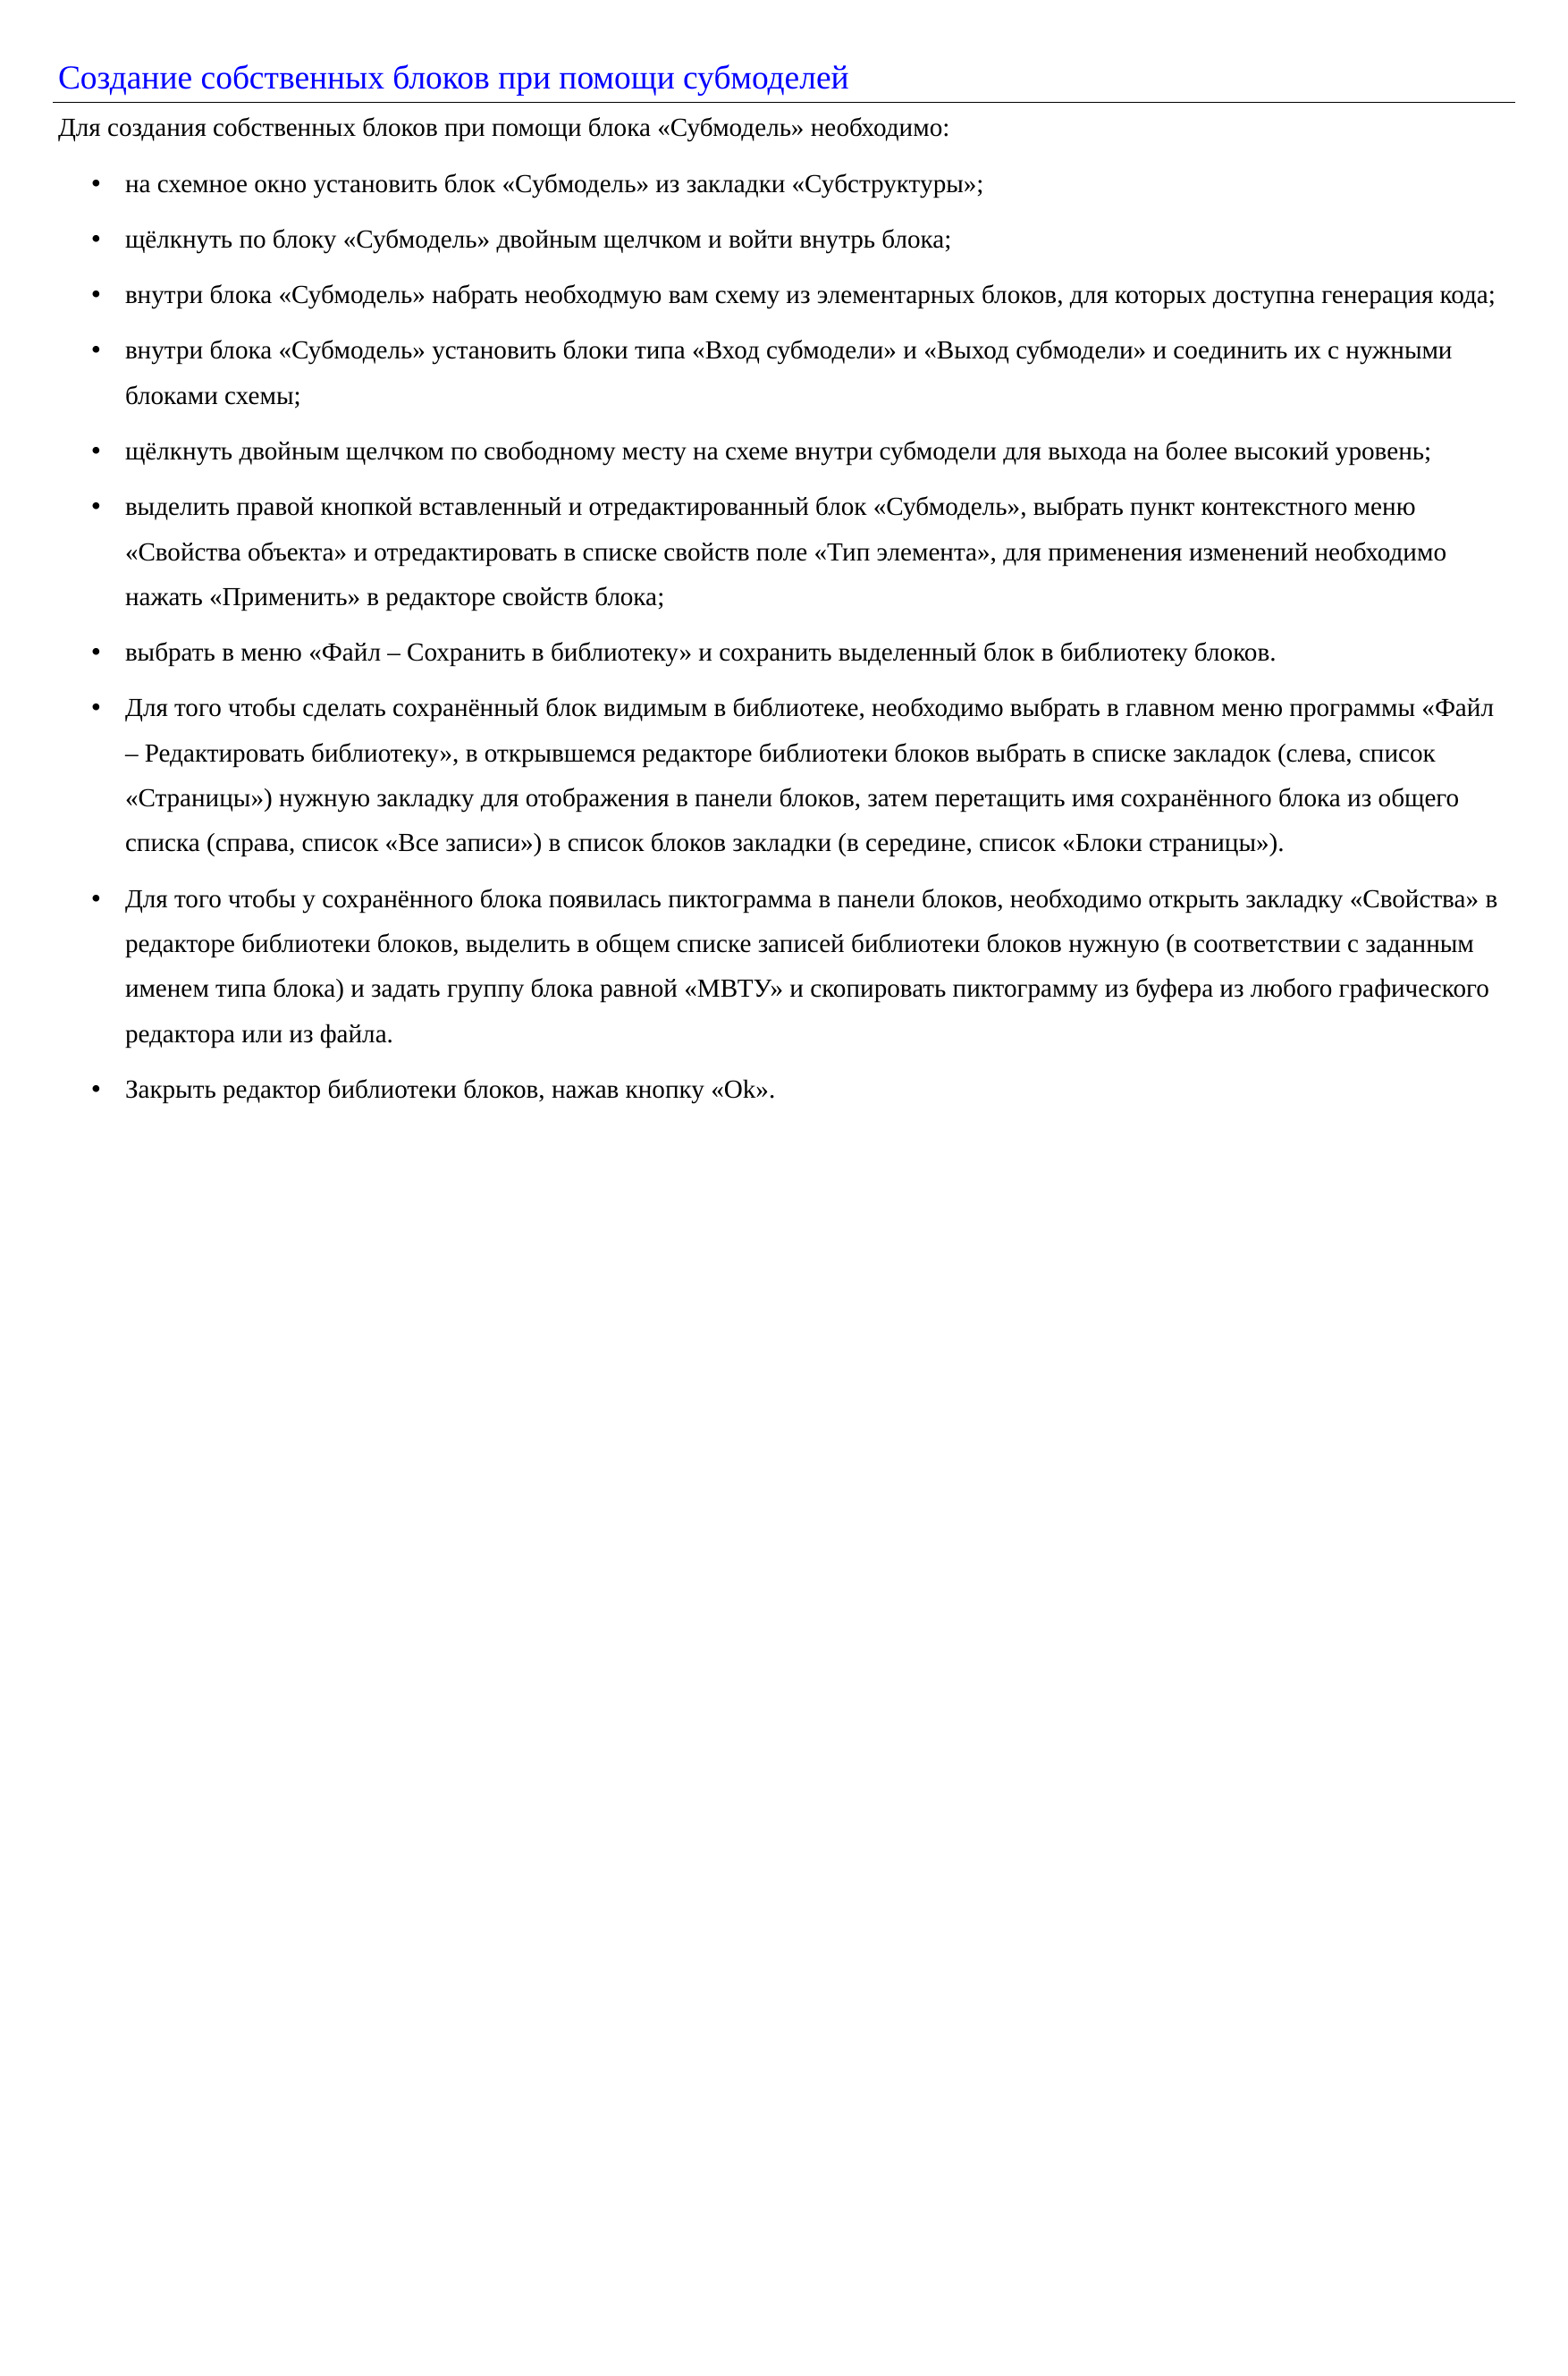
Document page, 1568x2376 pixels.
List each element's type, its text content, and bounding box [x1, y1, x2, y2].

table_header Создание собственных блоков при помощи субмоделей [53, 53, 1515, 102]
table_cell Для создания собственных блоков при помощи блока «Субмодель» необходимо: на схемное окно установить блок «Субмодель» из закладки «Субструктуры»; щёлкнуть по блоку «Субмодель» двойным щелчком и войти внутрь блока; внутри блока «Субмодель» набрать необходмую вам схему из элементарных блоков, для которых доступна генерация кода; внутри блока «Субмодель» установить блоки типа «Вход субмодели» и «Выход субмодели» и соединить их с нужными блоками схемы; щёлкнуть двойным щелчком по свободному месту на схеме внутри субмодели для выхода на более высокий уровень; выделить правой кнопкой вставленный и отредактированный блок «Субмодель», выбрать пункт контекстного меню «Свойства объекта» и отредактировать в списке свойств поле «Тип элемента», для применения изменений необходимо нажать «Применить» в редакторе свойств блока; выбрать в меню «Файл – Сохранить в библиотеку» и сохранить выделенный блок в библиотеку блоков. Для того чтобы сделать сохранённый блок видимым в библиотеке, необходимо выбрать в главном меню программы «Файл – Редактировать библиотеку», в открывшемся редакторе библиотеки блоков выбрать в списке закладок (слева, список «Страницы») нужную закладку для отображения в панели блоков, затем перетащить имя сохранённого блока из общего списка (справа, список «Все записи») в список блоков закладки (в середине, список «Блоки страницы»). Для того чтобы у сохранённого блока появилась пиктограмма в панели блоков, необходимо открыть закладку «Свойства» в редакторе библиотеки блоков, выделить в общем списке записей библиотеки блоков нужную (в соответствии с заданным именем типа блока) и задать группу блока равной «МВТУ» и скопировать пиктограмму из буфера из любого графического редактора или из файла. Закрыть редактор библиотеки блоков, нажав кнопку «Ok». [53, 103, 1515, 1169]
